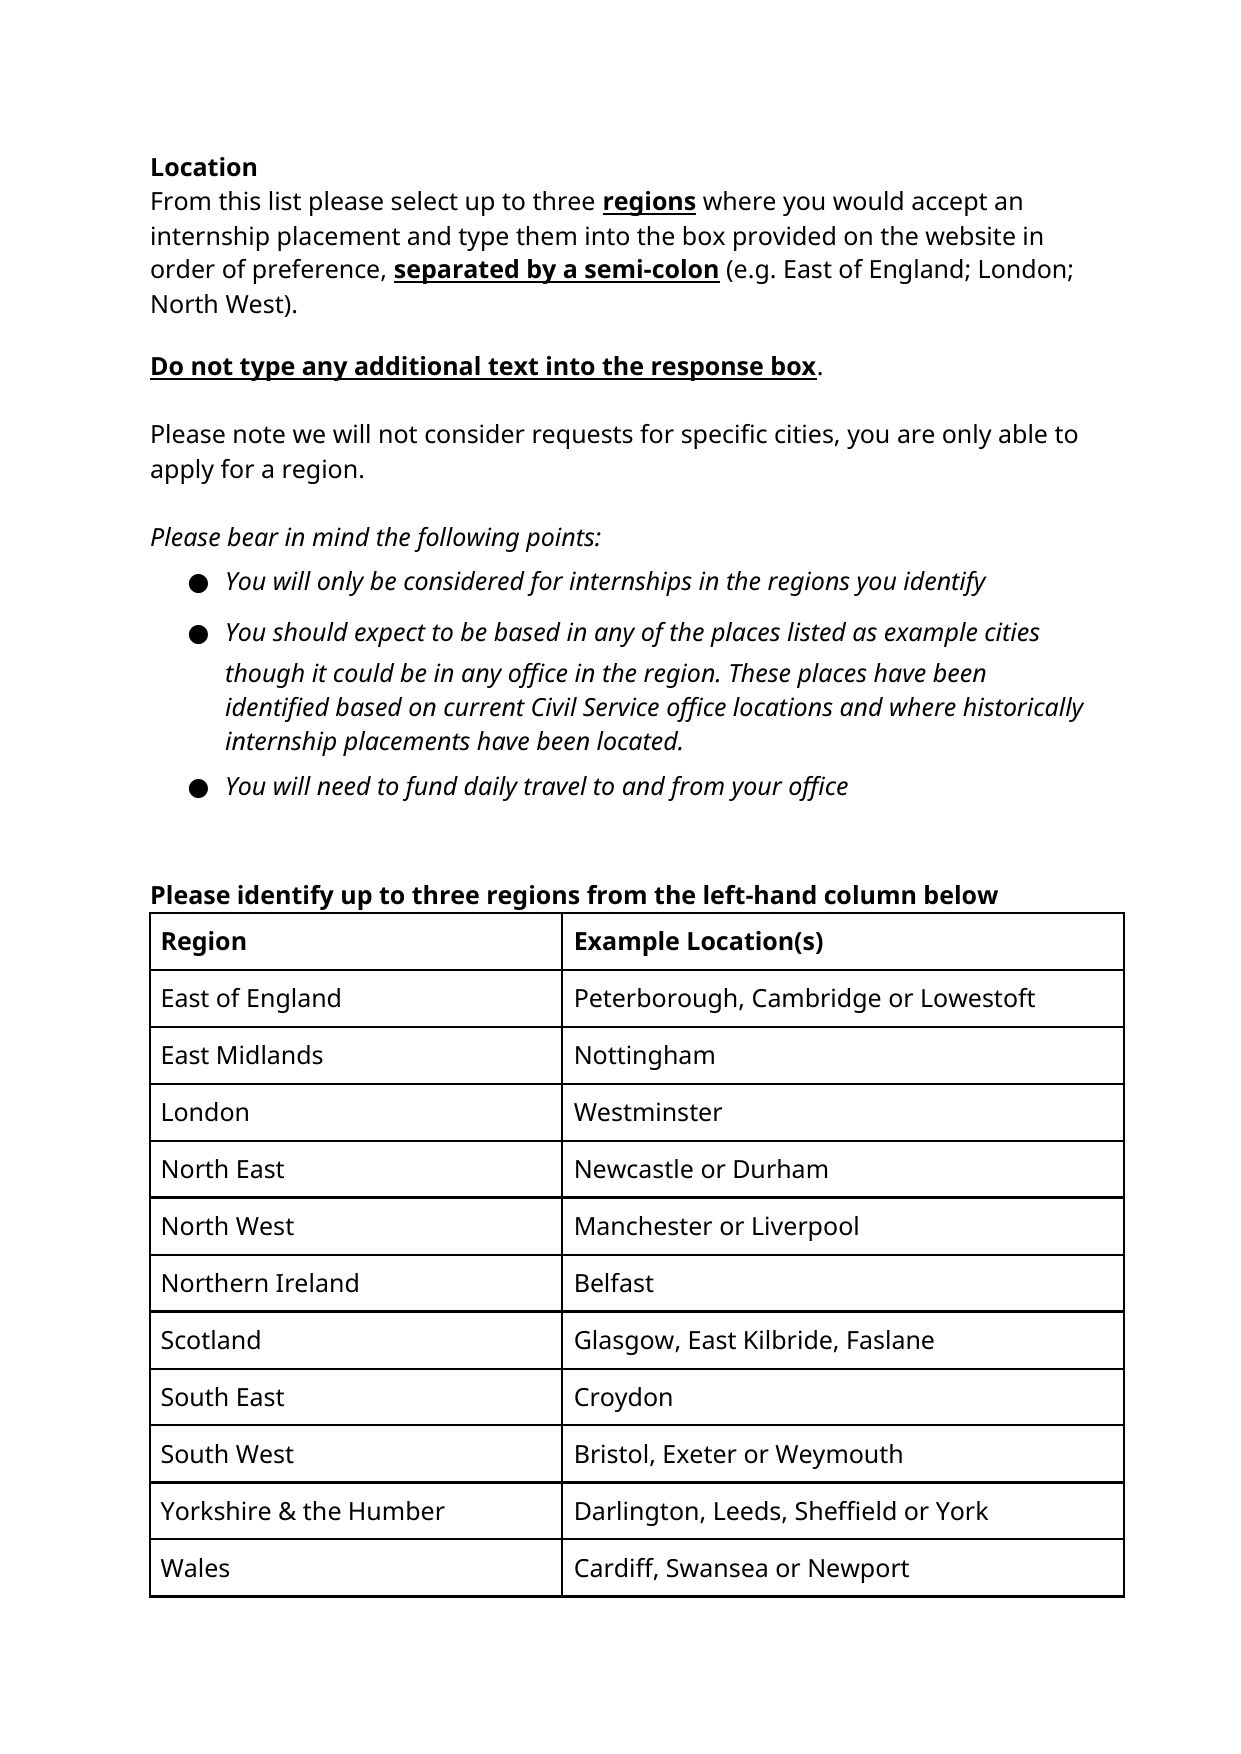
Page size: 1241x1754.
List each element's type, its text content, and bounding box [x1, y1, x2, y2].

table_cell Newcastle or Durham [563, 1142, 1123, 1196]
list You will only be considered for internships in the regions you identify [187, 553, 1090, 605]
text Please identify up to three regions from the left-hand column below [150, 877, 1090, 912]
table_cell Peterborough, Cambridge or Lowestoft [563, 971, 1123, 1026]
table_cell Wales [151, 1540, 561, 1595]
list You will need to fund daily travel to and from your office [187, 758, 1090, 809]
list You should expect to be based in any of the places listed as example cities though it could be in any office in the region. These places have been identified based on current Civil Service office locations and where historically internship placements have been located. [187, 605, 1090, 758]
table_cell Manchester or Liverpool [563, 1199, 1123, 1253]
table_cell Darlington, Leeds, Sheffield or York [563, 1484, 1123, 1538]
table_cell Westminster [563, 1085, 1123, 1139]
table_cell Cardiff, Swansea or Newport [563, 1540, 1123, 1595]
table_cell East Midlands [151, 1028, 561, 1082]
table_header Region [151, 914, 561, 968]
table_cell Glasgow, East Kilbride, Faslane [563, 1313, 1123, 1367]
table_cell Northern Ireland [151, 1256, 561, 1310]
table_cell Nottingham [563, 1028, 1123, 1082]
table_cell South East [151, 1370, 561, 1424]
table_cell Scotland [151, 1313, 561, 1367]
table_cell Croydon [563, 1370, 1123, 1424]
table_cell South West [151, 1426, 561, 1481]
table_cell East of England [151, 971, 561, 1026]
text Please bear in mind the following points: [150, 519, 1090, 553]
table_cell Bristol, Exeter or Weymouth [563, 1426, 1123, 1481]
table_cell Yorkshire & the Humber [151, 1484, 561, 1538]
text Location [150, 150, 1090, 184]
table_header Example Location(s) [563, 914, 1123, 968]
table_cell North East [151, 1142, 561, 1196]
table_cell London [151, 1085, 561, 1139]
table_cell Belfast [563, 1256, 1123, 1310]
text Do not type any additional text into the response box. [150, 349, 1090, 383]
table_cell North West [151, 1199, 561, 1253]
text From this list please select up to three regions where you would accept an internship placement and type them into the box provided on the website in order of preference, separated by a semi-colon (e.g. East of England; London; North West). [150, 184, 1090, 320]
text Please note we will not consider requests for specific cities, you are only able to apply for a region. [150, 417, 1090, 485]
